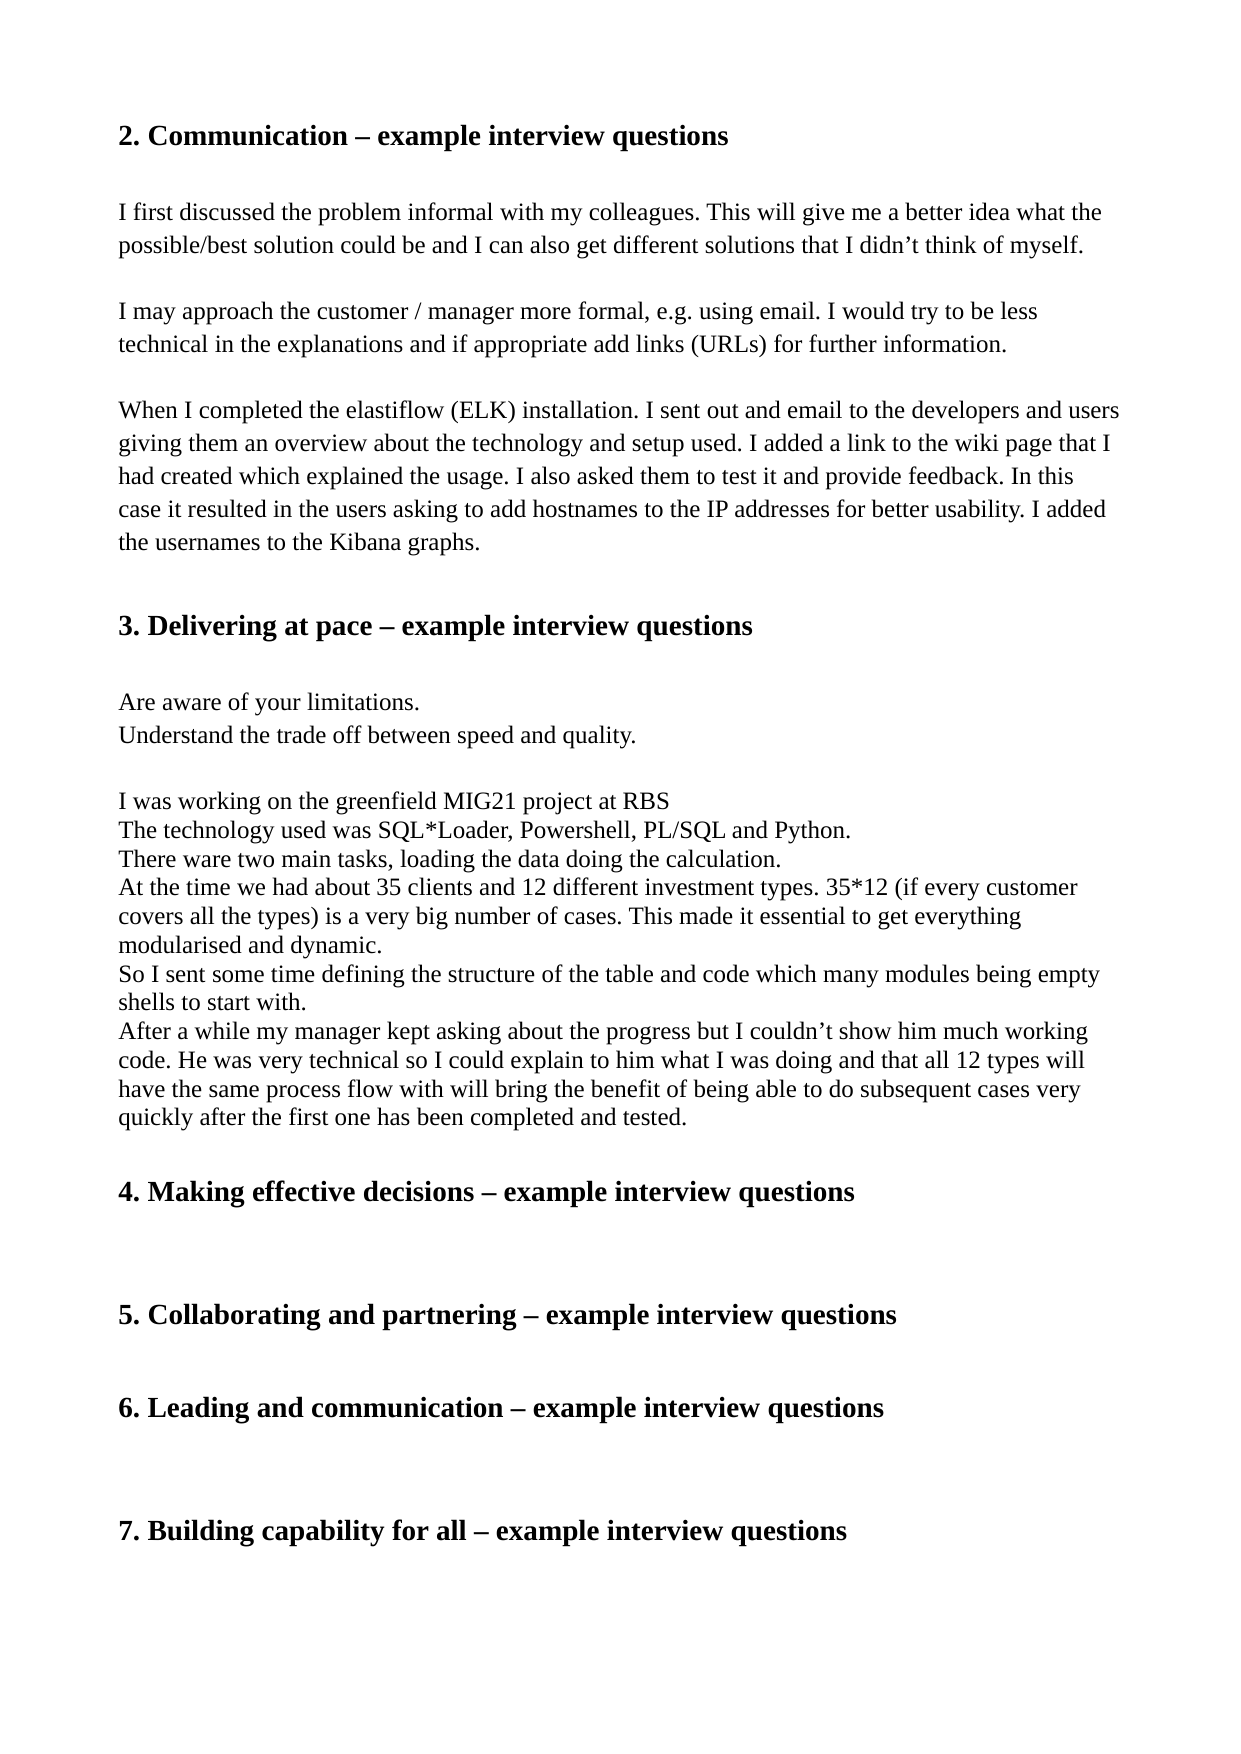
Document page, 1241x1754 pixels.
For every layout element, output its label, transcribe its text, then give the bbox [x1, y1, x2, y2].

text The technology used was SQL*Loader, Powershell, PL/SQL and Python. [118, 815, 1122, 844]
text I was working on the greenfield MIG21 project at RBS [118, 786, 1122, 815]
text After a while my manager kept asking about the progress but I couldn’t show him much working code. He was very technical so I could explain to him what I was doing and that all 12 types will have the same process flow with will bring the benefit of being able to do subsequent cases very quickly after the first one has been completed and tested. [118, 1016, 1122, 1131]
text There ware two main tasks, loading the data doing the calculation. [118, 844, 1122, 872]
text I first discussed the problem informal with my colleagues. This will give me a better idea what the possible/best solution could be and I can also get different solutions that I didn’t think of myself. [118, 197, 1122, 259]
text At the time we had about 35 clients and 12 different investment types. 35*12 (if every customer covers all the types) is a very big number of cases. This made it essential to get everything modularised and dynamic. [118, 872, 1122, 959]
text I may approach the customer / manager more formal, e.g. using email. I would try to be less technical in the explanations and if appropriate add links (URLs) for further information. [118, 296, 1122, 358]
text Are aware of your limitations. [118, 687, 1122, 716]
subtitle 5. Collaborating and partnering – example interview questions [118, 1297, 1122, 1330]
subtitle 7. Building capability for all – example interview questions [118, 1513, 1122, 1546]
subtitle 6. Leading and communication – example interview questions [118, 1391, 1122, 1424]
text Understand the trade off between speed and quality. [118, 720, 1122, 749]
subtitle 3. Delivering at pace – example interview questions [118, 608, 1122, 642]
subtitle 2. Communication – example interview questions [118, 118, 1122, 152]
subtitle 4. Making effective decisions – example interview questions [118, 1174, 1122, 1208]
text So I sent some time defining the structure of the table and code which many modules being empty shells to start with. [118, 959, 1122, 1016]
text When I completed the elastiflow (ELK) installation. I sent out and email to the developers and users giving them an overview about the technology and setup used. I added a link to the wiki page that I had created which explained the usage. I also asked them to test it and provide feedback. In this case it resulted in the users asking to add hostnames to the IP addresses for better usability. I added the usernames to the Kibana graphs. [118, 395, 1122, 556]
